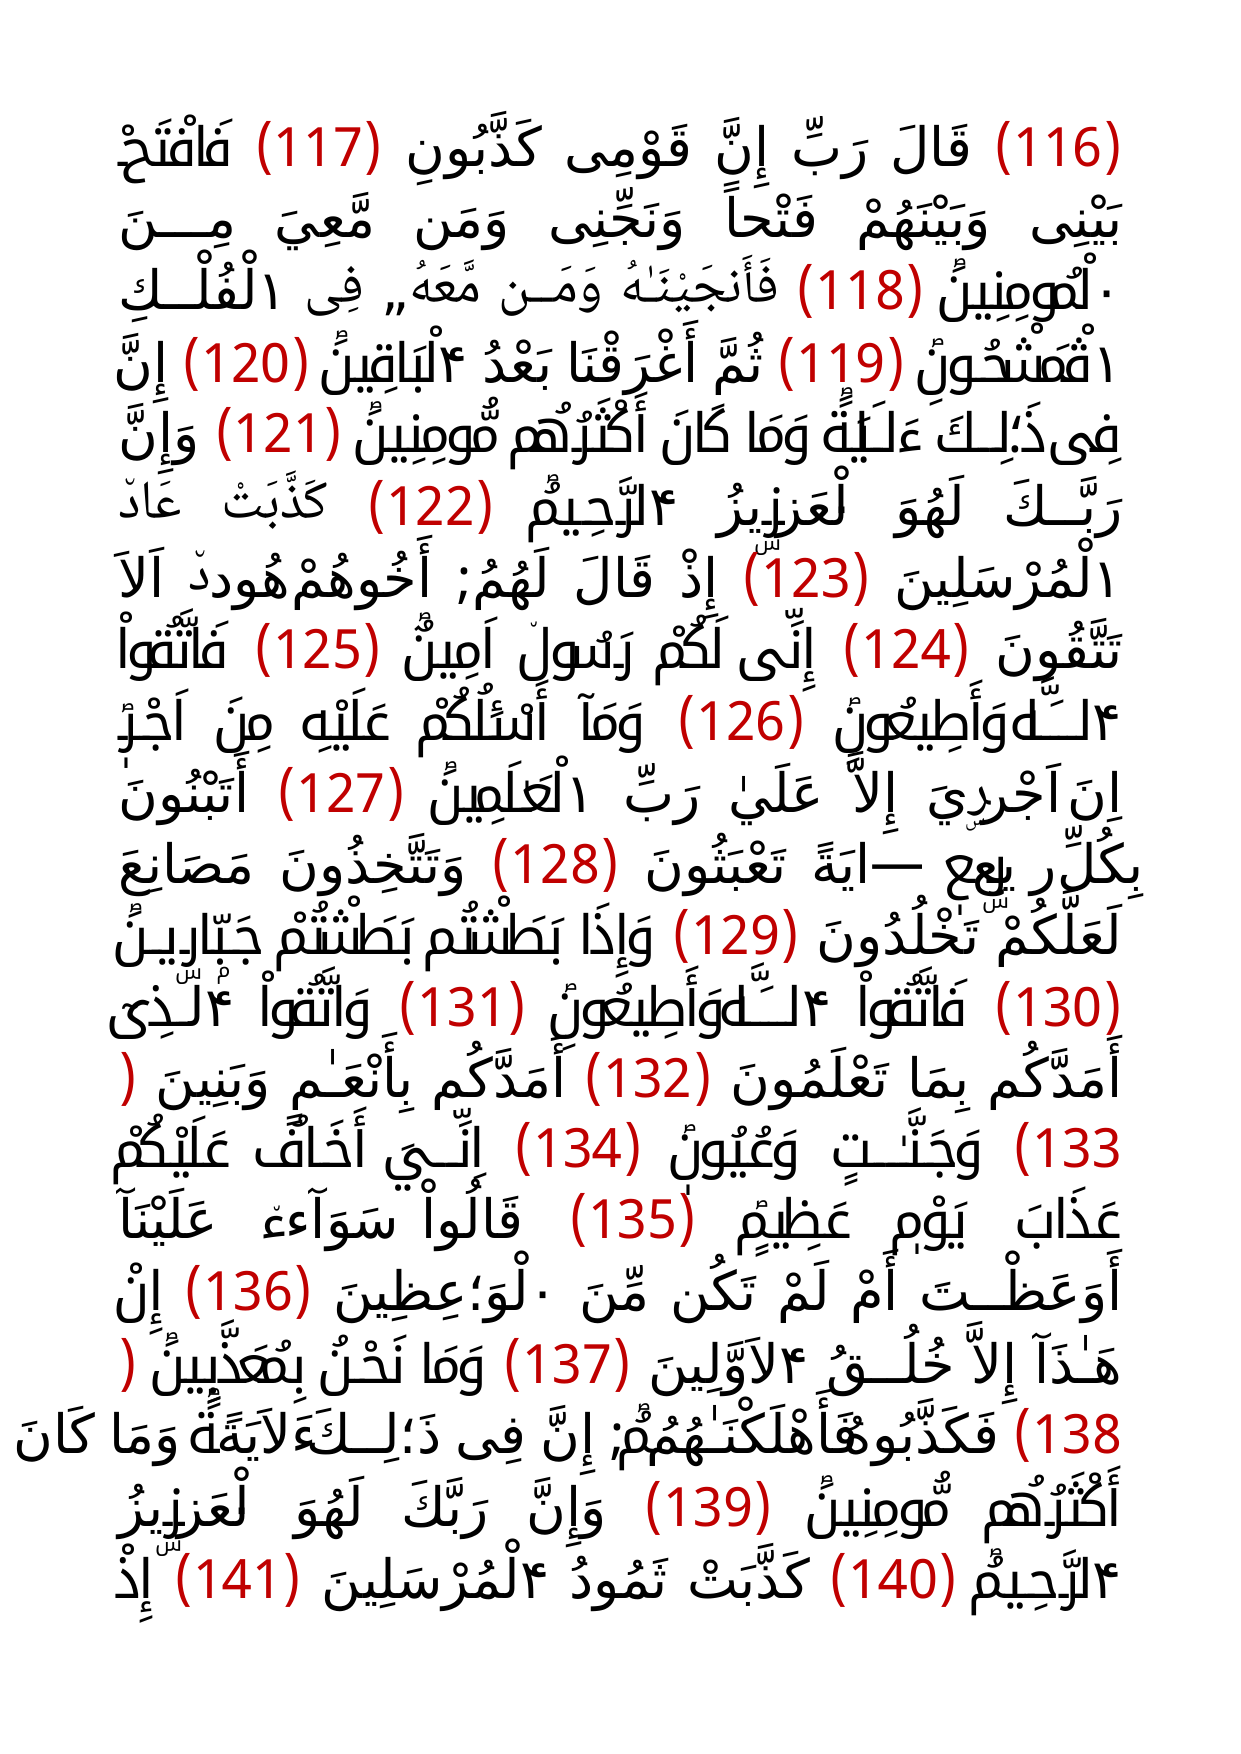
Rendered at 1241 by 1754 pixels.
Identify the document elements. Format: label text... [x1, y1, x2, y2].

text بِسْمِ ۱للَّهِ ۱لرَّحْمَـٰنِ ۱لرَّحِيمِ ¥ طَسِٓم؋ّٓؐ تِلْكَ ءَايَـٰتُ ۴لْكِتَـٰبِ ۱لْمُبِيـنِؐ (1) لَعَلَّــكَ بَـٰخِعٌ نَّفْسَــكَ أَلاَّ يَكُونُواْ مُومِنِينَؐ (2) إِن نَّشَأْ نُنَزّۣلْ عَلَيْهِم مِّــنَ ۰لسَّمَآءِ -ايَةً فَظَلَّــتَ اَعْنَـٰقُهُمْ لَهَا خَـٰضِعِينَؐ (3) وَمَا يَاتِيهِم مِّــن ذِكْرٍ مِّــنَ ۰لرَّحْمَـٰــنۣ مُحْدَثٖ اِلاَّ كَانُواْ عَنْهُ مُعْرۣضِينَؐ (4) فَقَدْ كَذَّبُواْ فَسَيَاتِيهِمُ; أَنۢبَـٰٓؤُاْ مَا كَانُواْ بِهِ” يَسْتَهْزۣءُونَؐ (5) أَوَلَمْ يَرَوۣاْ اِلَــي ۰لاَرْضِ كَمَ اَنۢبَتْنَا فِيهَا مِــن كُلِّ زَوْجٍ كَرۣيمٖؐ (6) اِنَّ فِى ذَ؛لِكَ ءَلاَيَةًؐ وَمَا كَانَ أَكْثَرُهُم مُّومِنِينَؐ (7) وَإِنَّ رَبَّكَ لَهُوَ ۰لْعَزۣيزُ ۴لرَّحِيمُؐ (8) وَإِذْ نَادۭيٰ رَبُّــكَ مُوسۭيٰٓ أَنِ 'يــتِ ۱لْقَوْمَ ۰لظَّـٰلِمِينَ (9) قَوْمَ فِرْعَوْنَؐ أَلاَ يَتَّقُونَؐ (10) قَالَ رَبِّ إِنِّيَ أَخَافُ أَنْ يُّكَذِّبُونِ (11) وَيَضِيقُ صَدْرۣى وَلاَ يَنطَلِقُ لِسَانِى فَأَرْسِلِ اِلَيٰ هَـٰرُونَ (12) وَلَهُمْ عَلَــيَّ ذَنۢبٌ فَأَخَافُ أَنْ يَّقْتُلُونِؐ (13) قَالَ كَلؐاَّ فَاذْهَبَا بِـَٔايَـٰتِنَآ إِنَّا مَعَكُم مُّسْتَمِعُونَؐ (14) فَاتِيَا فِرْعَوْنَ فَقُولآَ إِنَّا رَسُولُ رَبِّ ۱لْعَـٰلَمِينَ (15) أَنَ اَرْسِــلْ مَعَنَا بَنِىٓ إِسْرَآءِيــلَؐ (16) قَالَ أَلَمْ نُرَبِّكَ فِينَا وَلِيداً وَلَبِثْتَ فِينَا مِــنْ عُمُرۣكككَ سِنِينَ (17) وَفَعَلْتَ فَعْلَتَكَ ۰لتِى فَعَلْتَ وَأَنتَ مِــنَ ۰لْكۭـٰفِـرۣينَؐ (18) قَالَ فَعَلْتُهَآ إِذاً وَأَنَا مِــنَ ۰لضَّآلِّينَؐ (19) فَفَرَرْتُ مِنكُمْ لَمَّا خِفْتُكُمْ فَوَهَبَ لِى رَبِّى حُكْماً وَجَعَلَنِى مِــنَ ۰لْمُرْسَلِينَؐ (20) وَتِلْــكَ نِعْمَةٌ تَمُنُّهَا عَلَيَّ أَنْ عَبَّدتَّ بَنِىٓ إِسْرَآءِيــلَؐ (21) قَالَ فِرْعَوْنُ وَمَا رَبُّ ۴لْعَـٰلَمِينَؐ (22) قَالَ رَبُّ ۴لسَّمَـٰوَ؛تِ وَالاَرْضِ وَمَا بَيْنَهُمَآ إِن كُنتُم مُّوقِنِينَؐ (23) ® قَالَ لِمَنْ حَوْلَهُ; أَلاَ تَسْتَمِعُونَؐ (24) قَالَ رَبُّكُمْ وَرَبُّ ءَابَآئِكُمُ ۴لاَوَّلِينَؐ (25) قَالَ إِنَّ رَسُولَكُمُ ۴ﻟـذِىٓ ٱُرْسِلَ إِلَيْكُمْ ڤَمَجْنُونٌؐ (26) قَالَ رَبُّ ۴لْمَشْرۣقِ وَالْمَغْرۣبِ وَمَا بَيْنَهُمَآ إِن كُنتُمْ تَعْقِلُونَؐ (27) قَالَ لَـئِنِ 'تَّخَذتَّ إِچَهاٗ غَيْرۣى لَأَجْعَلَنَّــكَ مِنَ ۰ڤْمَسْجُونِينَؐ (28) قَالَ أَوَلَوْ جِيؔتُــكَ بِشَىْءٍ مُّبِينٍؐ (29) قَالَ فَاتِ بِهِ“ إِن كُنتَ مِــنَ ۰لصَّـٰدِقِينَؐ (30) فَأَلْقۭــيٰ عَصَاهُ فَإِذَا هِــيَ ثُعْبَانٌ مُّبِينٌ (31) وَنَزَعَ يَدَهُ„ فَإِذَا هِيَ بَيْضَآءُ لِلنَّـٰظِرۣينَؐ (32) قَالَ لِلْمَـلإَِ حَوْلَهُ; إِنننَّ هَـٰذَا ڤَسَـٰحِر٘ عَلِيمٌ (33) يُرۣيدُ أَنْ يُّخْرۣجَكُم مِّنَ اَرْضِكُم بِسِحْرۣهِ” فَمَاذَا تَامُرُونَؐ (34) قَالُوٓاْ أَرْجِهِ” وَأَخَاهُ وَابْعَــثْ فِى ۱لْمَدَآئِــنۣ حَـٰشِرۣينَ (35) يَاتُوكككَ بِكُلِّ سَحّۭار۫ عَلِيمٍؐ (36) فَجُمِعَ ۰ڤسَّحَرَةُ لِمِيقَـٰــتِ يَوْمٍ مَّعْلُومٍؐ (37) وَقِيـلَ لِلنَّاسسسِ هَلَ اَنتُم مُّجْتَمِعُونَ (38) لَعَلَّنَا نَتَّبِعُ ۴ڤسَّحَرَةَ إِن كَانُواْ هُمُ ۴لْغَـٰلِبِينَؐ (39) فَلَمَّا جَآءَ ۰ڤسَّحَرَةُ قَالُواْ لِفِرْعَوْنَ أَئــنَّ لَنَا لَأَجْراٗ اِن كُنَّا نَحْــنُ ۴لْغَـٰلِبِينَؐ (40) قَالَ نَعَمْ وَإِنَّكُمُ; إِذاً لَّمِــنَ ۰لْمُقَرَّبِينَؐ (41) قَالَ لَهُم مُّوسۭــيٰٓ أَلْقُواْ مَآ أَنتُم مُّلْقُونَؐ (42) فَأَلْقَوْاْ حِبَالَهُمْ وَعِصِيَّهُمْ وَقَالُواْ بِعِزَّةِ فِرْعَوْنَ إِنَّا ڤَنَحْــنُ ۴لْغَـٰلِبُونَؐ (43) فَأَلْقۭيٰ مُوسۭــيٰ عَصَاهُ فَإِذَا هِــيَ تَلَقَّفُ مَا يَافِكُونَؐ (44) فَٱُلْقِــيَ ۰ڤسَّحَرَةُ سَـٰجِدِينَؐ (45) قَالُوٓاْ ءَامَنَّا بِرَبِّ ۱لْعَـٰلَمِينَ (46) رَبِّ مُوسۭيٰ وَهَـٰرُونَؐ (47) قَالَ ءَا۬؛مَنتُمْ لَهُ„ قَبْـلَ أَنَ —اذَنَ لَكُمُ; إِنَّهُ„ لَكَبِيرُكُمُ ۴ﻟ﮲ عَلَّمَكُمُ ۴ڤسِّحْرَؐ فَلَسَوْفَ تَعْلَمُونَؐ (48) لُءَقَطِّعَنَّ أَيْدِيَكُمْ وَأَرْجُلَكُم مِّنْ خِچَفٍ وَلُءَصَلِّبَنَّكُمُ; أَجْمَعِينَؐ (49) © قَالُواْ لاَ ضَيْرَؐ إِنَّـآ إِلَيٰ رَبِّنَا مُنقَلِبُونَؐ (50) إِنَّا نَطْمَعُ أَنْ يَّغْفِرَ لَنَا رَبُّنَا خَطَـٰيۭـٰنَآ أَن كُنَّآ أَوَّلَ ۰لْمُومِنِينَؐ (51) وَأَوْحَيْنَآ إِلَيٰ مُوسۭيٰٓ أَنِ 'سْرۣ بِعِبَادِيَ إِنَّكُم مُّتَّبَعُونَؐ (52) فَأَرْسَلَ فِرْعَوْنُ فِى ۱لْمَدَآئِــنۣ حَـٰشِرۣينَؐ (53) إِنَّ هَـٰٓؤُلآَءِ لَشِرْذِمَةٌ قَلِيلُونَ (54) وَإِنَّهُمْ لَنَــا لَغَآئِظُونَ (55) وَإِنَّا لَجَمِيــع٘ حَذِرُونَؐ (56) فَأَخْرَجْنَـٰهُم مِّن جَنَّـٰــتٍ وَعُيُونٍ (57) وَكُنُوزٍ وَمَقَامٍ كَرۣيمٍؐ (58) كَذَ؛لِــكَؐ وَأَوْرَثْنَـٰهَا بَنِىٓ إِسْرَآءِيــلَ (59) فَأَتْبَعُوهُم مُّشْرۣقِينَؐ (60) فَلَمَّا تَرَ×ءَا ۰لْجَمْعَـٰــنۣ قَالَ أَصْحَـٰــبُ مُوسۭيٰٓ إِنَّا لَمُدْرَكُونَؐ (61) قَالَ كَلٓؐاَّ إِنَّ مَعِى رَبِّى سَيَهْدِينِؐ (62) فَأَوْحَيْنَآ إِلَيٰ مُوسۭيٰٓ أَنِ 'ضْرۣب بِّعَصَاكَ ۰ڤْبَحْرَ فَانفَلَـقَ فَكَانَ كُلُّ فِرْقٍ كَالطَّوْدِ ۱لْعَظِيمِؐ (63) وَأَزْلَفْنَا ثَمَّ ۰لاَخَرۣينَؐ (64) وَأَنجَيْنَا مُوسۭيٰ وَمَــن مَّعَهُ; أَجْمَعِينَ (65) ثُمَّ أَغْرَقْنَا ۰لاَخَرۣينَؐ (66) إِنَّ فِى ذَ؛لِكَ ءَلاَيَةًؐ وَمَا كَانَ أَكْثَرُهُم مُّومِنِينَؐ (67) وَإِنَّ رَبَّــكَ لَهُوَ ۰لْعَزۣيزُ۴لرَّحِيمُؐ (68) وَاتْــلُ عَلَيْهِمْ نَبَأَ اۭبْرَ؛هِيمَ (69) إِذْ قَالَ لَأِبِيهِ وَقَوْمِهِ” مَا تَعْبُدُونَؐ (70) قَالُواْ نَعْبُدُ أَصْنَاماً فَنَظَــلُّ لَهَا عَـٰكِفِينَؐ (71) قَالَ هَلْ يَسْمَعُونَكُمُ; إِذْ تَدْعُونَ (72) أَوْ يَنفَعُونَكُمُ; أَوْ يَضُرُّونَؐ (73) قَالُواْ بَلْ وَجَدْنَآ ءَابَآءَنَا كَذَ؛لِــكَ يَفْعَلُونَؐ (74) قَالَ أَفَرَ×يْتُم مَّا كُنتُمْ تَعْبُدُونَ (75) أَنتُمْ وَءَابَآؤُكُمُ ۴لاَقْدَمُونَ (76) فَإِنَّهُمْ عَدُوٌّ لِّيَؐ إِلاَّ رَبَّ ۰لْعَـٰلَمِينَ (77) ۰ﻟ﮲ خَلَقَنِى فَهُوَ يَهْدِينِؐ (78) وَاﻟ﮲ هُوَ يُطْعِمُنِى وَيَسْقِينِ (79) وَإِذَا مَرۣضْتُ فَهُوَ يَشْفِينِؐ (80) وَاﻟ﮲ يُمِيتُنِى ثُمَّ يُحْيِينِؐ (81) ® وَاﻟـذِىٓ أَطْمَعُ أَنْ يَّغْفِرَ لِى خَطِيٓــَٔـتِى يَوْمَ ۰لدِّينِؐ (82) رَبِّ هَــبْ لِى حُكْماً وَأَلْحِقْنِى بِاڤصَّـٰڤِحِينَؐ (83) وَاجْعَل لِّى لِسَانَ صِدْقٍ فِى ۱لاَخِرۣينَؐ (84) وَاجْعَلْنِى مِنْ وَّرَثَةِ جَنَّةِ ۱لنَّعِيمِؐ (85) وَاغْفِرْ لَأِبِيَ إِنَّهُ„ كَانَ مِــنَ ۰لضَّآلِّينَؐ (86) وَلاَ تُخْزۣنِى يَوْمَ يُبْعَثُونَ (87) يَوْمَ لاَ يَنفَعُ مَالٌ وَلاَ بَنُونَ (88) إِلاَّ مَنَ اَتَــي ۰للَّهَ بِقَلْبٍ سَلِيمٍؐ (89) وَٱُزْلِفَتِ ۱لْجَنَّةُ لِلْمُتَّقِينَؐ (90) وَبُرّۣزَتِ ۱لْجَحِيمُ لِلْغَاوۣينَؐ (91) وَقِيــلَ لَهُمُ; أَيْــنَ مَا كُنتُمْ تَعْبُدُونَ (92) مِن دُونِ ۱للَّهِؐ هَلْ يَنصُرُونَكُمُ; أَوْ يَنتَصِرُونَؐ (93) فَكُبْكِبُواْ فِيهَا هُمْ وَالْغَاوُﹼنَ (94) وَجُنُودُ إِبْلِيــسَ أَجْمَعُونَؐ (95) قَالُواْ وَهُمْ فِيهَا يَخْتَصِمُونَ (96) تَاللَّهِ إِن كُنَّا لَفِى ضَچَلٍ مُّبِـينٖ (97) اِذْ نُسَوّۣيكُم بِرَبِّ ۱لْعَـٰلَمِينَؐ (98) وَمَآ أَضَلَّنَآ إِلاَّ ۰ڤْمُجْرۣمُونَؐ (99) فَمَا لَنَا مِــن شَـٰفِعِينَ (100) وَلاَ صَدِيقٖ حَمِيمٍؐ (101) فَلَوَ اَنَّ لَنَا كَرَّةً فَنَكُونَ مِــنَ ۰لْمُومِنِينَؐ (102) إِنَّ فِى ذَ؛لِــكَ ءَلاَيَةًؐ وَمَا كَانَ أَكْثَرُهُم مُّومِنِينَؐ (103) وَإِنَّ رَبَّــكَ لَهُوَ ۰لْعَزۣيزُ ۴لرَّحِيمُؐ (104) كَذَّبَــتْ قَوْمُ نُوحٖ ۱لْمُرْسَلِينَ (105) إِذْ قَالَ لَهُمُ; أَخُوهُمْ نُوح٘ اَلاَ تَتَّقُونَ (106) إِنِّى لَكُمْ رَسُول٘ اَمِينٌؐ (107) فَاتَّقُواْ ۴للَّهَ وَأَطِيعُونِؐ (108) وَمَآ أَسْـَٔلُكُمْ عَلَيْهِ مِنَ اَجْرٖؐ اِنَ اَجْرۣيَ إِلاَّ عَلَيٰ رَبِّ ۱لْعَـٰلَمِينَؐ (109) فَاتَّقُواْ ۴للَّهَ وَأَطِيعُونِؐ (110) ¤ قَالُوٓاْ أَنُومِــنُ لَكَ وَاتَّبَعَــكَ ۰لاَرْذَلُونَؐ (111) قَالَ وَمَا عِلْمِى بِمَا كَانُواْ يَعْمَلُونَؐ (112) إِنْ حِسَابُهُمُ; إِلاَّ عَلَيٰ رَبِّى لَوْ تَشْعُرُونَؐ (113) وَمَآ أَنَا بِطَارۣدِ ۱لْمُومِنِينَ (114) إِنَ اَنَا إِلاَّ نَذِيرٌ مُّبِينٌؐ (115) قَالُواْ لَئِن لَّمْ تَنتَهِ يَـٰنُوحُ لَتَكُونَنَّ مِــنَ ۰لْمَرْجُومِينَؐ (116) قَالَ رَبِّ إِنَّ قَوْمِى كَذَّبُونِ (117) فَافْتَحْ بَيْنِى وَبَيْنَهُمْ فَتْحاً وَنَجِّنِى وَمَن مَّعِيَ مِـــنَ ۰لْمُومِنِينَؐ (118) فَأَنجَيْنَـٰهُ وَمَــن مَّعَهُ„ فِى ۱لْفُلْــكِ ۱ڤْمَشْحُونِؐ (119) ثُمَّ أَغْرَقْنَا بَعْدُ ۴لْبَاقِينَؐ (120) إِنَّ فِى ذَ؛لِــكَ ءَلاَيَةًؐ وَمَا كَانَ أَكْثَرُهُم مُّومِنِينَؐ (121) وَإِنَّ رَبَّــكَ لَهُوَ ۰لْعَزۣيزُ ۴لرَّحِيمُؐ (122) كَذَّبَتْ عَاد٘ ۱لْمُرْسَلِينَ (123) إِذْ قَالَ لَهُمُ; أَخُوهُمْ هُود٘ اَلاَ تَتَّقُونَ (124) إِنِّى لَكُمْ رَسُول٘ اَمِينٌؐ (125) فَاتَّقُواْ ۴للَّهَ وَأَطِيعُونِؐ (126) وَمَآ أَسْـَٔلُكُمْ عَلَيْهِ مِنَ اَجْرٖؐ اِنَ اَجْرۣيَ إِلاَّ عَلَيٰ رَبِّ ۱لْعَـٰلَمِينَؐ (127) أَتَبْنُونَ بِكُلِّ رۣيعٖ —ايَةً تَعْبَثُونَ (128) وَتَتَّخِذُونَ مَصَانِعَ لَعَلَّكُمْ تَخْلُدُونَ (129) وَإِذَا بَطَشْتُم بَطَشْتُمْ جَبّۭارۣيـنَؐ (130) فَاتَّقُواْ ۴للَّهَ وَأَطِيعُونِؐ (131) وَاتَّقُواْ ۴ﻟـذِىٓ أَمَدَّكُم بِمَا تَعْلَمُونَ (132) أَمَدَّكُم بِأَنْعَـٰمٍ وَبَنِينَ (133) وَجَنَّـٰــتٍ وَعُيُونٖؐ (134) اِنِّــيَ أَخَافُ عَلَيْكُمْ عَذَابَ يَوْمٖ عَظِيمٍؐ (135) قَالُواْ سَوَآء٘ عَلَيْنَآ أَوَعَظْــتَ أَمْ لَمْ تَكُن مِّنَ ۰لْوَ؛عِظِينَ (136) إِنْ هَـٰذَآ إِلاَّ خُلُــقُ ۴لاَوَّلِينَ (137) وَمَا نَحْنُ بِمُعَذَّبِينَؐ (138) فَكَذَّبُوهُ فَأَهْلَكْنَـٰهُمُؐ; إِنَّ فِى ذَ؛لِــكَ ءَلاَيَةًؐ وَمَا كَانَ أَكْثَرُهُم مُّومِنِينَؐ (139) وَإِنَّ رَبَّكَ لَهُوَ ۰لْعَزۣيزُ ۴لرَّحِيمُؐ (140) كَذَّبَتْ ثَمُودُ ۴لْمُرْسَلِينَ (141) إِذْ قَالَ لَهُمُ; أَخُوهُمْ صَـٰلِح٘ اَلاَ تَتَّقُونَ (142) إِنِّى لَكُمْ رَسُول٘ اَمِينٌؐ (143) فَاتَّقُواْ ۴للَّهَ وَأَطِيعُونِؐ (144) وَمَآ أَسْـَٔلُكُمْ عَلَيْهِ مِــنَ اَجْرٖؐ اِنَ اَجْرۣيَ إِلاَّ عَلَيٰ رَبِّ ۱لْعَـٰلَمِينَؐ (145) ® أَتُتْرَكُونَ فِى مَا هَـٰهُنَآ ءَامِنِينَ (146) فِى جَنَّـٰــتٍ وَعُيُونٍ (147) وَزُرُوعٍ وَنَخْلٍ طَلْعُهَا هَضِيمٌ (148) وَتَنْحِتُونَ مِنَ ۰لْجِبَالِ بُيُوتاً فَرۣهِينَؐ (149) فَاتَّقُواْ ۴للَّهَ وَأَطِيعُونِؐ (150) وَلاَ تُطِيعُوٓاْ أَمْرَ ۰لْمُسْرۣفِينَ (151) ۰لذِينَ يُفْسِدُونَ فِى ۱لاَرْضِ وَلاَ يُصْڤِحُونَؐ (152) قَالُوٓاْ إِنَّمَآ أَنــتَ مِــنَ ۰ڤْمُسَحَّرۣينَ (153) مَآ أَنتَ إِلاَّ بَشَرٌ مِّثْلُنَا فَاتِ بِـَٔايَةٖ اِن كُنتَ مِــنَ ۰لصَّـٰدِقِينَؐ (154) قَــالَ هَـٰذِهِ” نَاقَةٌ لَّهَا شِرْبٌؐ وَلَكُمْ شِرْبُ يَوْمٍ مَّعْلُومٍؐ (155) وَلاَ تَمَسُّوهَا بِسُوٓءٍ فَيَاخُذَكُمْ عَذَابُ يَوْمٖ عَظِيمٍؐ (156) فَعَقَرُوهَا فَأَصْبَحُواْ نَـٰدِمِينَ (157) فَأَخَذَهُمُ ۴لْعَذَابُؐ إِنَّ فِى ذَ؛لِكَ ءَلاَيَةًؐ وَمَا كَانَ أَكْثَرُهُم مُّومِنِينَؐ (158) وَإِنَّ رَبَّكَ لَهُوَ ۰لْعَزۣيزُ ۴لرَّحِيمُؐ (159) كَذَّبَتْ قَوْمُ لُوطٖ ۱لْمُرْسَلِينَ (160) إِذْ قَالَ لَهُمُ; أَخُوهُمْ لُوط٘ اَلاَ تَتَّقُونَ (161) إِنِّى لَكُمْ رَسُول٘ اَمِينٌؐ (162) فَاتَّقُواْ ۴للَّهَ وَأَطِيعُونِؐ (163) وَمَآ أَسْـَٔلُكُمْ عَلَيْهِ مِنَ اَجْرٖؐ اِنَ اَجْرۣيَ إِلاَّ عَلَيٰ رَبِّ ۱لْعَـٰلَمِينَؐ (164) أَتَاتُونَ ۰لذُّكْرَانَ مِــنَ ۰لْعَـٰلَمِينَ (165) وَتَذَرُونَ مَا خَلَــقَ لَكُمْ رَبُّكُم مِّنَ اَزْوَ؛جِكُمؐ بَــلَ اَنتُمْ قَوْم٘ عَادُونَؐ (166) قَالُواْ لَئِن لَّمْ تَنتَهِ يَـٰلُوطُ لَتَكُونَنَّ مِنَ ۰ڤْمُخْرَجِينَؐ (167) قَالَ إِنِّى لِعَمَلِكُم مِّنَ ۰لْقَالِينَؐ (168) رَبِّ نَجِّنِى وَأَهْلِى مِمَّا يَعْمَلُونَؐ (169) فَنَجَّيْنَـٰهُ وَأَهْلَهُ; أَجْمَعِينَ (170) إِلاَّ عَجُوزاً فِى ۱لْغَـٰبِـرۣينَ (171) ثُمَّ دَمَّرْنَا ۰لاَخَرۣينَؐ (172) وَأَمْطَرْنَا عَلَيْهِم مَّطَراًؐ فَسَآءَ مَطَرُ ۴لْمُنذَرۣينَؐ (173) إِنَّ فِى ذَ؛لِكَ ءَلاَيَةًؐ وَمَا كَانَ أَكْثَرُهُم مُّومِنِينَؐ (174) وَإِنَّ رَبَّــكَ لَهُوَ ۰لْعَزۣيزُ ۴لرَّحِيمُؐ (175) كَذَّبَ أَصْحَـٰبُ لَيْكَةَ ۰لْمُرْسَلِينَ (176) إِذْ قَالَ لَهُمْ شُعَيْب٘ اَلاَ تَتَّقُونَ (177) إِنِّى لَكُمْ رَسُول٘ اَمِيـنٌؐ (178) فَاتَّقُواْ ۴للَّهَ وَأَطِيعُونِؐ (179) وَمَآ أَسْـَٔلُكُمْ عَلَيْهِ مِنَ اَجْرٖؐ اِنَ اَجْرۣيَ إِلاَّ عَلَيٰ رَبِّ ۱لْعَـٰلَمِينَؐ (180) © أَوْفُواْ ۴لْكَيْلَؐ وَلاَ تَكُونُواْ مِــنَ ۰ڤْمُخْسِرۣينَؐ (181) وَزۣنُواْ بِالْقُسْطَاسسسِ ۱لْمُسْتَقِيمِؐ (182) وَلاَ تَبْخَسُواْ ۴لنَّاسسسَ أَشْيَآءَهُمْؐ وَلاَ تَعْثَوْاْ فِى ۱لاَرْضِ مُفْسِدِينَؐ (183) وَاتَّقُواْ ۴ﻟ﮲ خَلَقَكُمْ وَالْجِبِلَّةَ ۰لاَوَّلِينَؐ (184) قَالُوٓاْ إِنَّمَآ أَنتَ مِــنَ ۰ڤْمُسَحَّرۣينَ (185) وَمَآ أَنــتَ إِلاَّ بَشَرٌ مِّثْلُنَا وَإِن نَّظُنُّــكَ لَمِــنَ ۰لْكَـٰذِبِينَ (186) فَأَسْقِطْ عَلَيْنَا كِسْفاً مِّــنَ ۰لسَّمَآءِ ان كُنتَ مِــنَ ۰لصَّـٰدِقِينَؐ (187) قَالَ رَبِّــيَ أَعْلَمُ بِمَا تَعْمَلُونَؐ (188) فَكَذَّبُوهُ فَأَخَذَهُمْ عَذَابُ يَوْمِ ۱لظُّلَّةِؐ إِنَّهُ„ كَانَ عَذَابَ يَوْمٖ عَظِيمٖؐ (189) اِنَّ فِى ذَ؛لِــكَ ءَلاَيَةًؐ وَمَا كَانَ أَكْثَرُهُم مُّومِنِينَؐ (190) وَإِنَّ رَبَّكَ لَهُوَ ۰لْعَزۣيزُ ۴لرَّحِيمُؐ (191) وَإِنَّهُ„ لَتَنزۣيلُ رَبِّ ۱لْعَـٰلَمِينَؐ (192) نَزَلَ بِهِ ۱لرُّوحُ ۴لاَمِينُ (193) عَلَــيٰ قَلْبِــكَ لِتَكُونَ مِــنَ ۰لْمُنذِرۣينَ (194) بِلِسَانٖ عَرَبِيٍّ مُّبِينٍؐ (195) وَإِنَّهُ„ لَفِى زُبُـرۣ ۱لاَوَّلِينَؐ (196) أَوَلَمْ يَكُــن لَّهُمُ; ءَايَةٗ اَنْ يَّعْلَمَهُ„ عُلَمَـٰٓؤُاْ بَنِىٓ إِسْرَآءِيلَؐ (197) وَلَوْ نَزَّلْنَـٰهُ عَلَيٰ بَعْضِ ۱لاَعْجَمِينَ (198) فَقَرَأَهُ„ عَلَيْهِم مَّا كَانُواْ بِهِ” مُومِنِينَؐ (199) كَذَ؛لِــكَ سَلَكْنَـٰهُ فِى قُلُوبِ ۱ڤْمُجْرۣمِينَ (200) لاَ يُومِنُونَ بِهِ” حَتَّيٰ يَرَوُاْ ۴لْعَذَابَ ۰لاَلِيمَ (201) فَيَاتِيَهُم بَغْتَةً وَهُمْ لاَ يَشْعُرُونَ (202) فَيَقُولُواْ هَلْ نَحْنُ مُنظَرُونَؐ (203) أَفَبِعَذَابِنَا يَسْتَعْجِلُونَؐ (204) أَفَرَ×يْــتَ إِن مَّتَّعْنَـٰهُمْ سِنِينَ (205) ثُمَّ جَآءَهُم مَّا كَانُواْ يُوعَدُونَ (206) مَآ أَغْنۭــيٰ عَنْهُم مَّا كَانُواْ يُمَتَّعُونَؐ (207) وَمَآ أَهْلَكْنَا مِن قَرْيَةٖ اِلاَّ لَهَا مُنذِرُونَ (208) ذِكْرۭيٰؐ وَمَا كُنَّا ظَـٰلِمِينَؐ (209) ® وَمَا تَنَزَّلَــتْ بِهِ ۱لشَّيَـٰطِينُ وَمَا يَنۢبَغِى لَهُمْ وَمَا يَسْتَطِيعُونَؐ (210) إِنَّهُمْ عَـنِ ۱لسَّمْعِ لَمَعْزُولُونَؐ (211) فَلاَ تَدْعُ مَعَ ۰للَّهِ إِچَهاٗ —اخَرَ فَتَكُونَ مِــنَ ۰لْمُعَذَّبِينَؐ (212) وَأَنذِرْ عَشِيرَتَكَ ۰لاَقْرَبِينَ (213) وَاخْفِـضْ جَنَاحَــكَ لِمَنِ 'تَّبَعَــكَ مِــنَ ۰لْمُومِنِينَؐ (214) فَإِنننْ عَصَوْكككَ فَقُـلِ اِنِّى بَرۣىٓءٌ مِّمَّا تَعْمَلُونَؐ (215) فَتَوَكَّــلْ عَلَي ۰لْعَزۣيزۣ ۱لرَّحِيمِ (216) ۱ﻟ﮲ يَرۭيٰــكَ حِيــنَ تَقُومُ (217) وَتَقَلُّبَــكَ فِى ۱ڤسَّـٰجِدِينَؐ (218) إِنَّهُ„ هُوَ ۰لسَّمِيعُ ۴لْعَلِيمُؐ (219) هَلُ ۷نَبِّيؖكُمْ عَلَيٰ مَن تَنَزَّلُ ۴لشَّيَـٰطِينُ (220) تَنَزَّلُ عَلَــيٰ كُــلّۣ أَفَّاكٖ اَثِيمٍ (221) يُلْقُونَ ۰لسَّمْعَ وَأَكْثَرُهُمْ كَـٰذِبُونَؐ (222) وَالشُّعَرَآءُ يَتْبَعُهُمُ ۴لْغَاوُﹼنَؐ (223) أَلَمْ تَرَ أَنَّهُمْ فِى كُلِّ وَادٍ يَهِيمُونَ (224) وَأَنَّهُمْ يَقُولُونَ مَا لاَ يَفْعَلُونَؐ (225) إِلاَّ ۰لذِيــنَ ءَامَنُواْ وَعَمِلُواْ ۴ڤصَّـٰڤِحَـٰــتِ وَذَكَرُواْ ۴للَّهَ كَثِيراً وَانتَصَرُواْ مِـنۢ بَعْدِ مَا ظُلِمُواْؐ وَسَيَعْلَمُ ۴لذِيــنَ ظَلَمُوٓاْ أَيَّ مُنقَلَــبٍ يَنقَلِبُونَ (226) [118, 118, 1122, 1621]
